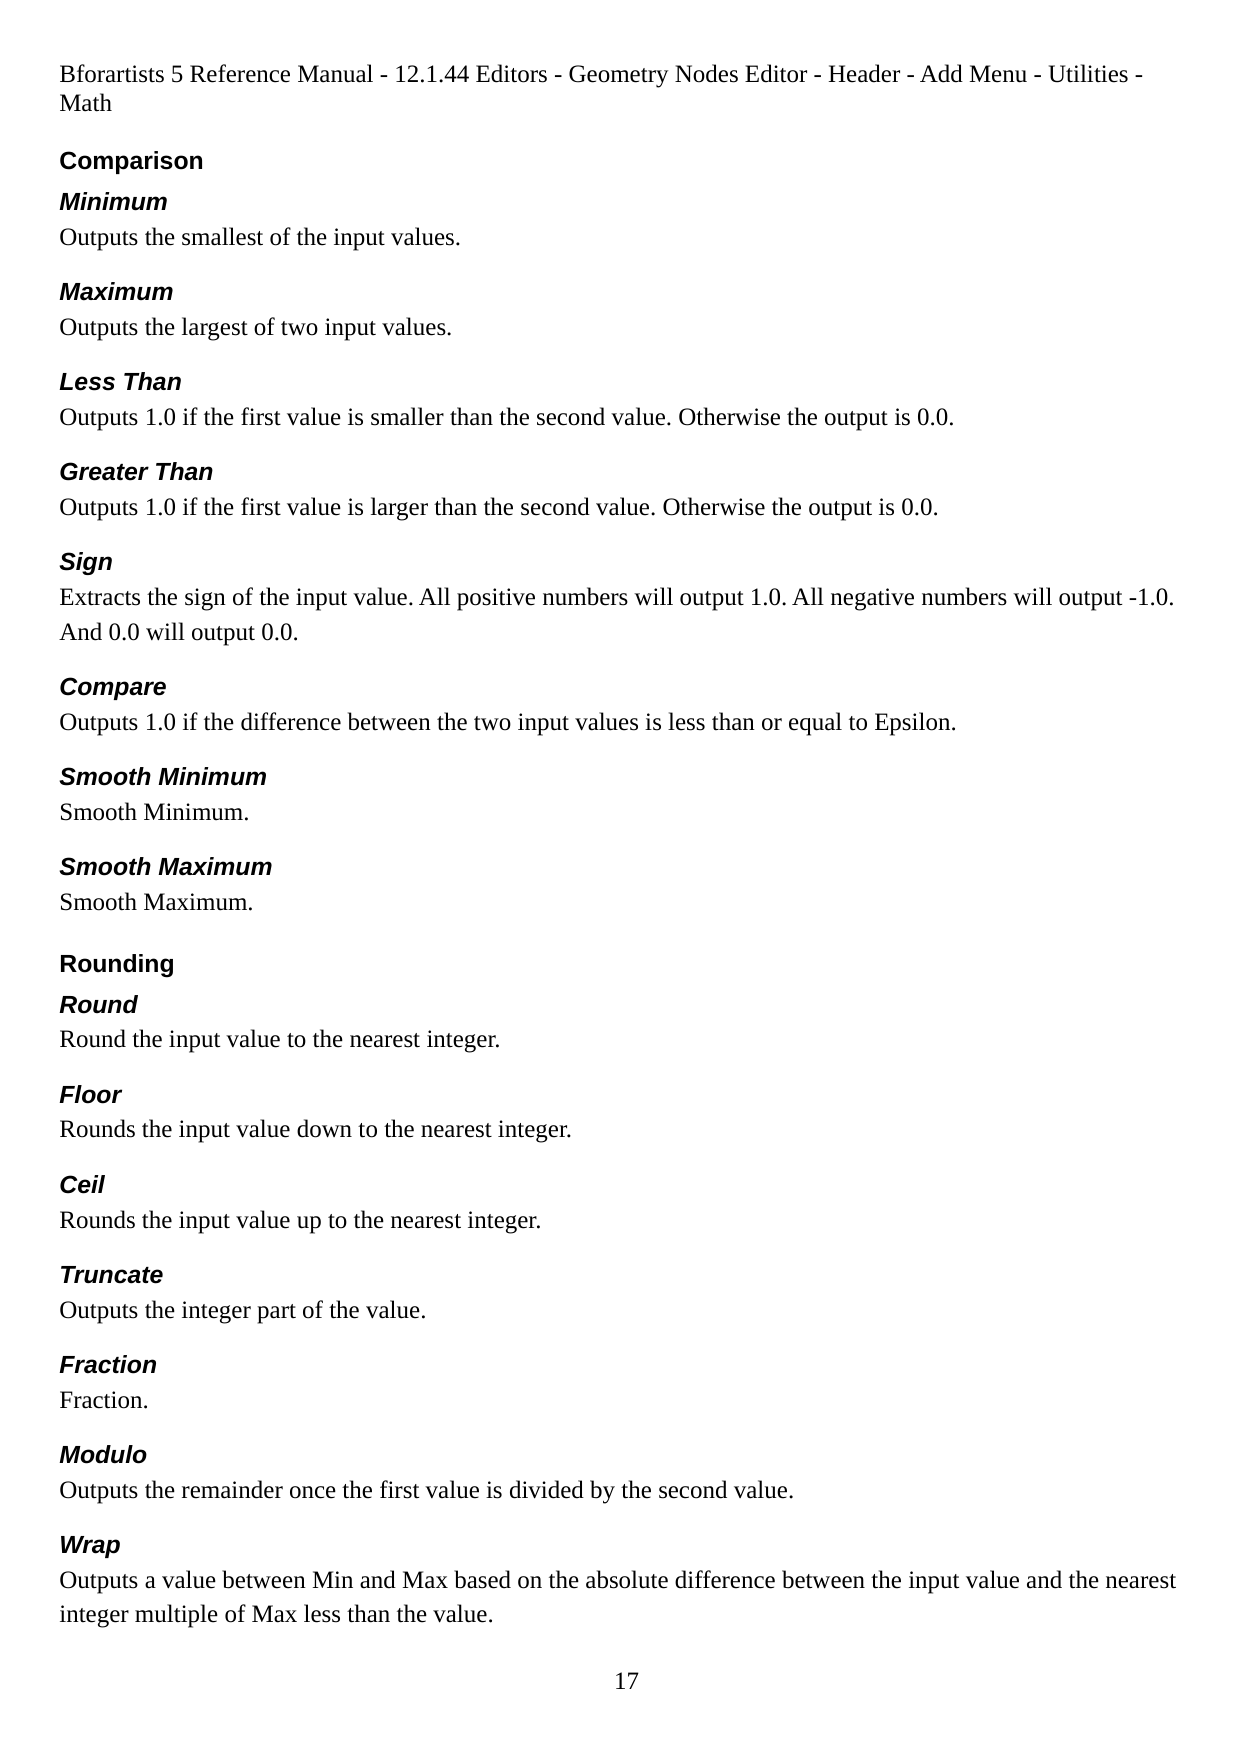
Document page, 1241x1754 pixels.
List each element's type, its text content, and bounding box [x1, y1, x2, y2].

text Rounds the input value down to the nearest integer. [59, 1114, 1181, 1143]
subtitle Comparison [59, 146, 1181, 174]
subtitle Compare [59, 672, 1181, 701]
subtitle Smooth Minimum [59, 762, 1181, 791]
text Outputs the largest of two input values. [59, 312, 1181, 341]
subtitle Wrap [59, 1530, 1181, 1559]
subtitle Ceil [59, 1170, 1181, 1198]
subtitle Round [59, 990, 1181, 1018]
text Outputs 1.0 if the first value is smaller than the second value. Otherwise the output is 0.0. [59, 402, 1181, 431]
subtitle Floor [59, 1080, 1181, 1108]
subtitle Sign [59, 547, 1181, 576]
text Outputs the smallest of the input values. [59, 222, 1181, 251]
text Outputs the integer part of the value. [59, 1295, 1181, 1323]
text Smooth Maximum. [59, 887, 1181, 916]
subtitle Greater Than [59, 457, 1181, 486]
subtitle Truncate [59, 1260, 1181, 1288]
subtitle Fraction [59, 1350, 1181, 1379]
text Fraction. [59, 1385, 1181, 1414]
subtitle Modulo [59, 1440, 1181, 1469]
subtitle Less Than [59, 367, 1181, 396]
text Rounds the input value up to the nearest integer. [59, 1205, 1181, 1233]
text Outputs 1.0 if the first value is larger than the second value. Otherwise the output is 0.0. [59, 492, 1181, 521]
subtitle Smooth Maximum [59, 852, 1181, 881]
text Outputs 1.0 if the difference between the two input values is less than or equal to Epsilon. [59, 707, 1181, 736]
text Outputs the remainder once the first value is divided by the second value. [59, 1475, 1181, 1504]
text Extracts the sign of the input value. All positive numbers will output 1.0. All negative numbers will output -1.0. And 0.0 will output 0.0. [59, 582, 1181, 646]
text Round the input value to the nearest integer. [59, 1024, 1181, 1053]
text Smooth Minimum. [59, 797, 1181, 826]
subtitle Maximum [59, 277, 1181, 306]
subtitle Minimum [59, 187, 1181, 216]
text Outputs a value between Min and Max based on the absolute difference between the input value and the nearest integer multiple of Max less than the value. [59, 1565, 1181, 1628]
subtitle Rounding [59, 949, 1181, 977]
